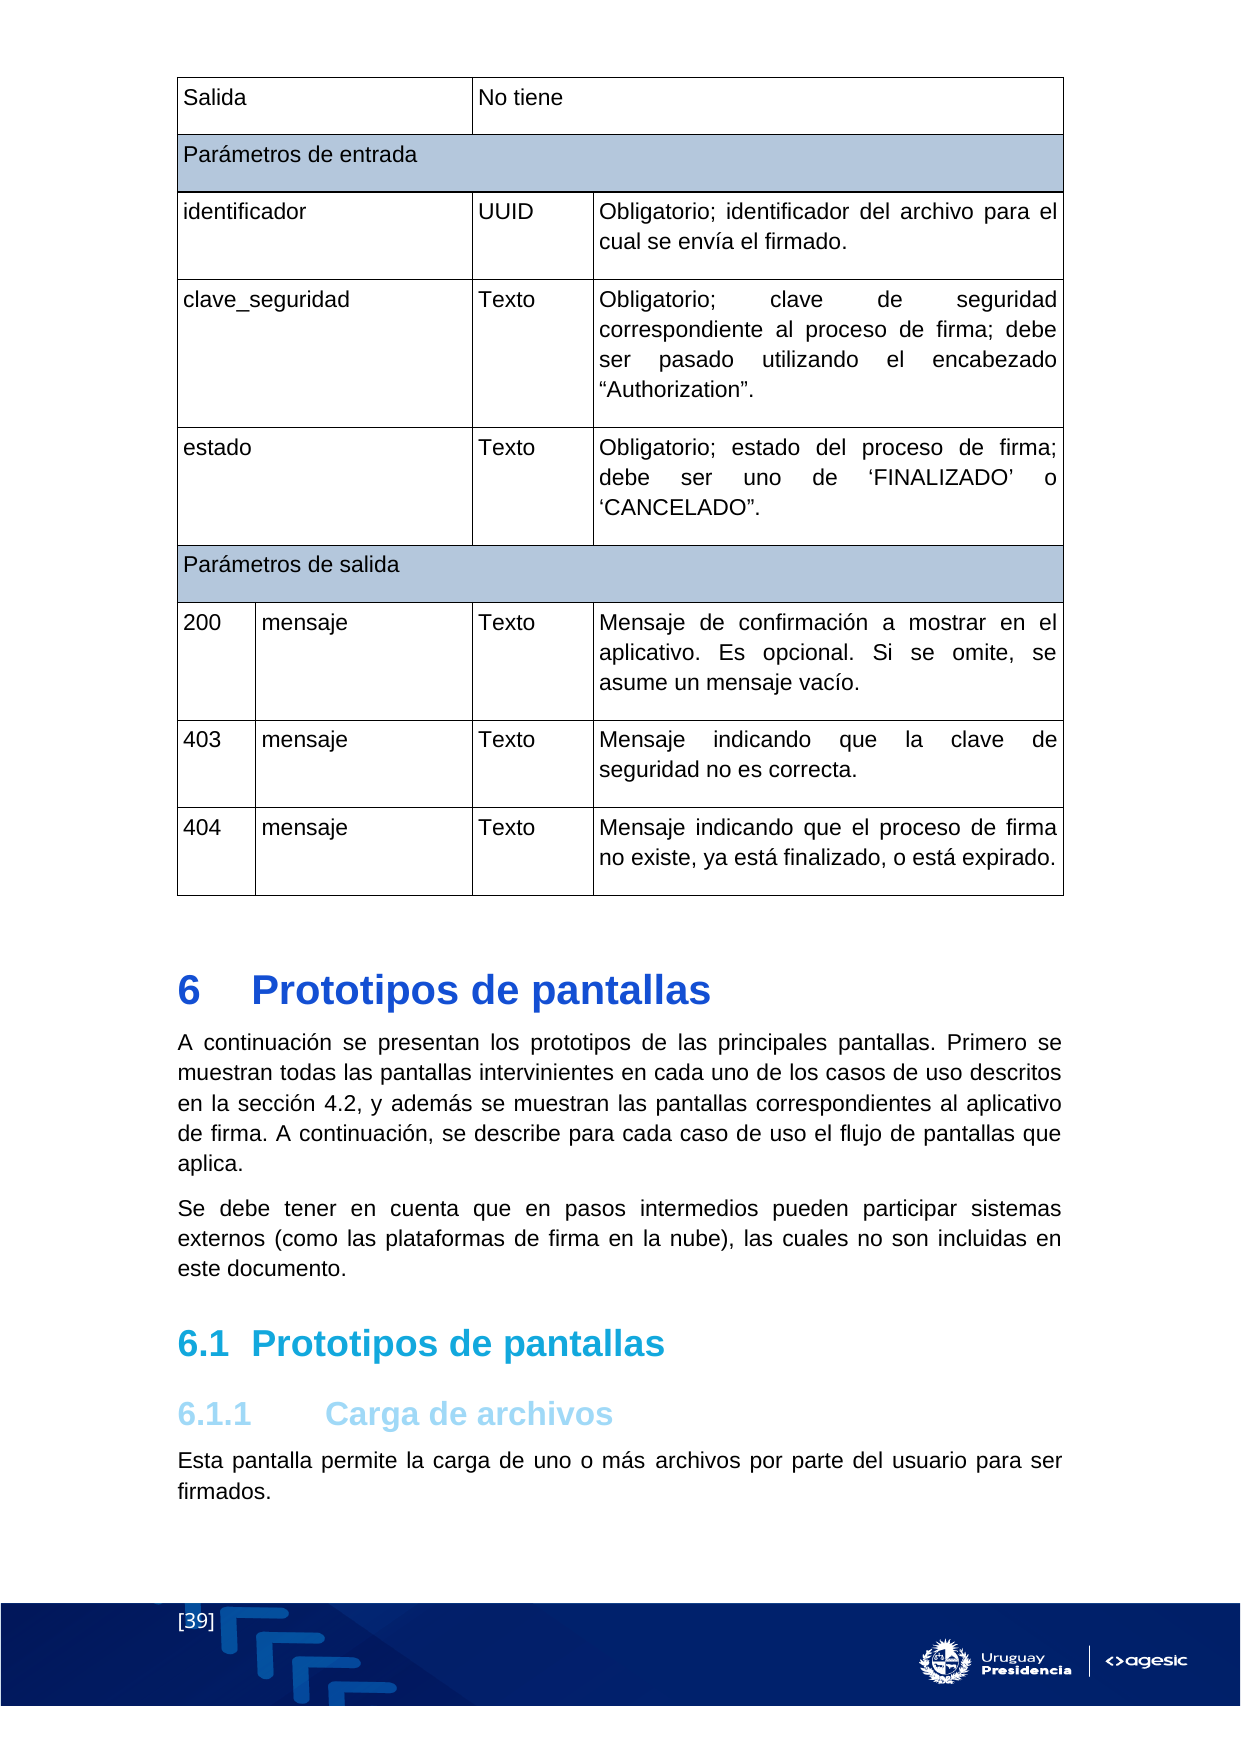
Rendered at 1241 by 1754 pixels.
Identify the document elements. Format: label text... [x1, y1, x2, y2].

table_cell mensaje [256, 603, 472, 719]
table_cell Texto [473, 280, 593, 427]
table_cell Mensaje indicando que la clave de seguridad no es correcta. [594, 721, 1063, 807]
table_cell Parámetros de entrada [178, 135, 1063, 191]
text Se debe tener en cuenta que en pasos intermedios pueden participar sistemas externos (como las plataformas de firma en la nube), las cuales no son incluidas en este documento. [177, 1195, 1063, 1281]
table_cell estado [178, 428, 472, 544]
subtitle Prototipos de pantallas [177, 1321, 1063, 1364]
table_cell Texto [473, 721, 593, 807]
table_cell Mensaje de confirmación a mostrar en el aplicativo. Es opcional. Si se omite, se asume un mensaje vacío. [594, 603, 1063, 719]
table_cell mensaje [256, 721, 472, 807]
subtitle Carga de archivos [177, 1394, 1063, 1432]
table_cell 200 [178, 603, 255, 719]
table_cell Obligatorio; identificador del archivo para el cual se envía el firmado. [594, 193, 1063, 279]
table_cell 404 [178, 808, 255, 894]
table_cell Parámetros de salida [178, 546, 1063, 602]
table_cell Mensaje indicando que el proceso de firma no existe, ya está finalizado, o está expirado. [594, 808, 1063, 894]
text Esta pantalla permite la carga de uno o más archivos por parte del usuario para ser firmados. [177, 1447, 1063, 1504]
table_cell clave_seguridad [178, 280, 472, 427]
table_cell Texto [473, 603, 593, 719]
table_cell 403 [178, 721, 255, 807]
text A continuación se presentan los prototipos de las principales pantallas. Primero se muestran todas las pantallas intervinientes en cada uno de los casos de uso descritos en la sección 4.2, y además se muestran las pantallas correspondientes al aplicativo de firma. A continuación, se describe para cada caso de uso el flujo de pantallas que aplica. [177, 1029, 1063, 1176]
table_cell UUID [473, 193, 593, 279]
table_cell mensaje [256, 808, 472, 894]
table_cell identificador [178, 193, 472, 279]
table_cell Obligatorio; clave de seguridad correspondiente al proceso de firma; debe ser pasado utilizando el encabezado “Authorization”. [594, 280, 1063, 427]
picture [0, 1603, 1241, 1706]
table_cell Salida [178, 78, 472, 134]
table_cell Texto [473, 428, 593, 544]
subtitle Prototipos de pantallas [177, 965, 1063, 1013]
table_cell No tiene [473, 78, 1063, 134]
table_cell Obligatorio; estado del proceso de firma; debe ser uno de ‘FINALIZADO’ o ‘CANCELADO”. [594, 428, 1063, 544]
table_cell Texto [473, 808, 593, 894]
